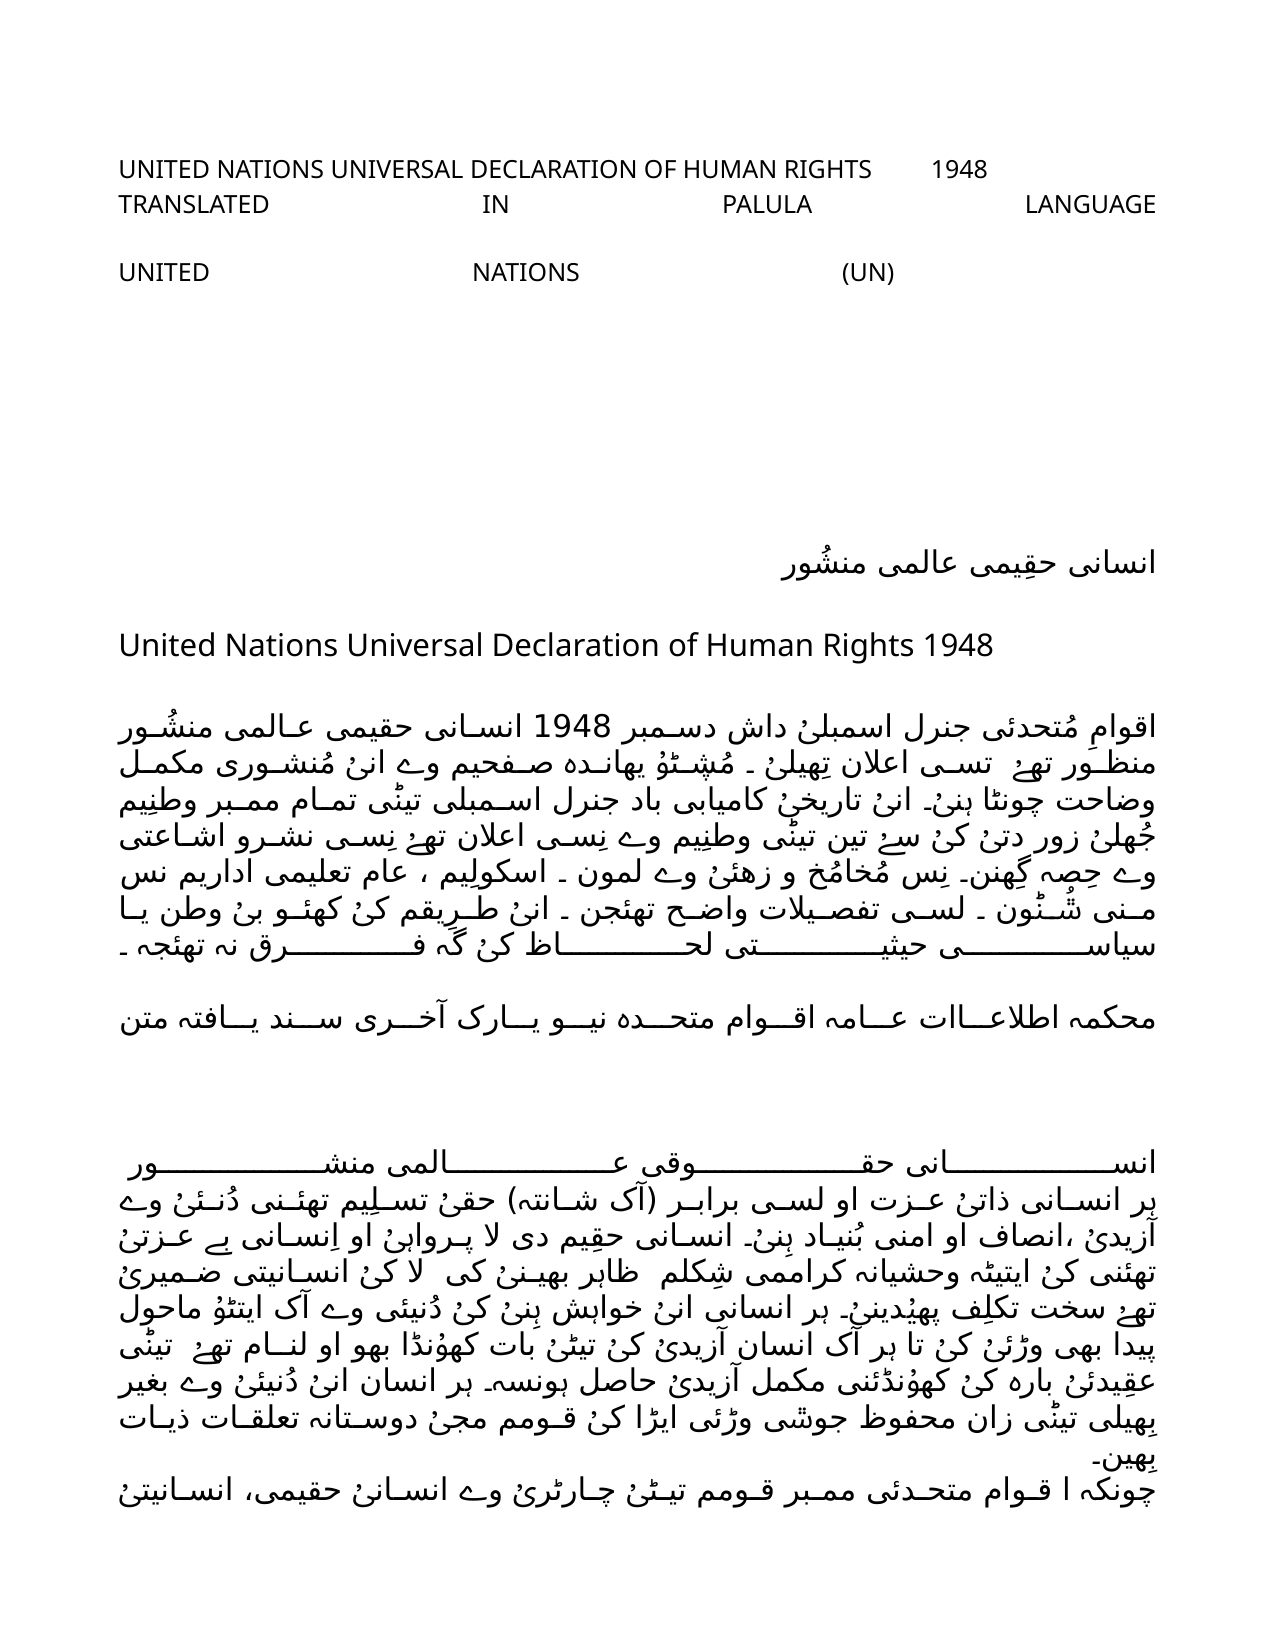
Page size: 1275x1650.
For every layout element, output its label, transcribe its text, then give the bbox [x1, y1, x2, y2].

text انسانی حقِیمی عالمی منشُور [118, 544, 1157, 580]
text United Nations Universal Declaration of Human Rights 1948 [118, 580, 1157, 666]
text UNITED NATIONS UNIVERSAL DECLARATION OF HUMAN RIGHTS 1948 TRANSLATED IN PALULA LANGUAGE UNITED NATIONS (UN) [118, 118, 1157, 544]
text اقوامِ مُتحدئی جنرل اسمبلیࣿ داش دسمبر 1948 انسانی حقیمی عالمی منشُور منظور تھےࣿ تسی اعلان تِھیلیࣿ ۔ مُڜٹوࣿ یھاندہ صفحیم وے انیࣿ مُنشوری مکمل وضاحت چونٹا ہنیࣿ۔ انیࣿ تاریخیࣿ کامیابی باد جنرل اسمبلی تیݨی تمام ممبر وطنِیم جُھلیࣿ زور دتیࣿ کیࣿ سےࣿ تین تیݨی وطنِیم وے نِسی اعلان تھےࣿ نِسی نشرو اشاعتی وے حِصہ گِھنن۔ نِس مُخامُخ و زھئیࣿ وے لمون ۔ اسکولِیم ، عام تعلیمی اداریم نس منی ݜُݨون ۔ لسی تفصیلات واضح تھئجن ۔ انیࣿ طرِیقم کیࣿ کھئو بیࣿ وطن یا سیاسی حیثیتی لحاظ کیࣿ گہ فرق نہ تھئجہ ۔ محکمہ اطلاعاات عامہ اقوام متحدہ نیو یارک آخری سند یافتہ متن انسانی حقوقی عالمی منشور ہر انسانی ذاتیࣿ عزت او لسی برابر (آک شانتہ) حقیࣿ تسلِیم تھئنی دُنئیࣿ وے آزیدیࣿ ،انصاف او امنی بُنیاد ہِنیࣿ۔ انسانی حقِیم دی لا پرواہیࣿ او اِنسانی بے عزتیࣿ تھئنی کیࣿ ایتیڻہ وحشیانہ کراممی شِکلم ظاہر بھینیࣿ کی لا کیࣿ انسانیتی ضمیریࣿ تھےࣿ سخت تکلِف پھیࣿدینیࣿ۔ ہر انسانی انیࣿ خواہش ہِنیࣿ کیࣿ دُنیئی وے آک ایتڻوࣿ ماحول پیدا بھی وڑئیࣿ کیࣿ تا ہر آک انسان آزیدیࣿ کیࣿ تیڻیࣿ بات کھوࣿنڈا بھو او لنام تھےࣿ تیݨی عقِیدئیࣿ بارہ کیࣿ کھوࣿنڈئنی مکمل آزیدیࣿ حاصل ہونسہ۔ ہر انسان انیࣿ دُنیئیࣿ وے بغیر بِھیلی تیݨی زان محفوظ جوݜی وڑئی ایڑا کیࣿ قومم مجیࣿ دوستانہ تعلقات ذیات بِھین۔ چونکہ ا قوام متحدئی ممبر قومم تیڻیࣿ چارٹریࣿ وے انسانیࣿ حقیمی، انسانیتیࣿ عزت،لنی قدر ،میشمی او کُڑِینمی بنیادیࣿ حقیمی دوبارہ تصدیق تِھیلیࣿ ہِنیࣿ ۔ڑی سنگیࣿ اکٹِجیࣿ معاشرئی ہر انسانی زندگی معیار رال تھینیࣿ اردہ تِھیلوࣿ ہِنوࣿ۔ بُٹھے ممبر وطنِیم انوࣿ وعدہ تِھیلوࣿ ہنوࣿ کیࣿ اقوام متحدئیࣿ اشتراکیࣿ عمل کیࣿ اصولا او عملا انسانیࣿ حقیمی او تنی آزیدی ذاتیࣿ احترام تِھین او تھؤون۔ ایڑوࣿ وعدہ پُرہ تھئنی دپارہ انیࣿ بات بِیڈیࣿ ضرُوریࣿ کیࣿ ایڑےࣿ بُنیادیࣿ حقیࣿ او آزیدی نوعیت بُٹھے بھےࣿ بُجن وڑئیࣿ۔ اقوام متحدئی جنرل اسمبلیࣿ اعلان تھینیࣿ کیࣿ انسانیࣿ حقِیمی انوࣿ عالمی منشُور بُٹھے قوممی مقصد حاصل تھینیࣿ دپارہ مُشترکہ معیار کیࣿ ہونسہ ۔ کمیࣿ ہر فرد معاشرتیࣿ ہر ادارہ انوࣿ منشُور نظریࣿ تُوری سیتیࣿ تعلیم اوتبلیغیࣿ ذریعہ کیࣿ انیࣿ حقیمی او آزادیࣿ احترام پئیدوࣿ تھِی او لنام قومیࣿ او بین اقوامیࣿ کاروائیࣿ زریعہ کی ممبر مُلکیم او ایسہ قومم مجِیࣿ کھئیࣿ کیࣿ ممبر مُلکیم تُوریࣿ (ماتحت) ہونسن منینی دپارہ بھراش بھراش کوشش تِھین۔ دفعہ 1: تمام انسانان آزاد ،عزتیࣿ او تیݨی حقیمی اعتبار کیࣿ برابر پیئدوࣿ بِھلہ ہنہ ۔ نِنام تھےࣿ ضمیر او عقل مطابقی آذیدیࣿ دئجِلیࣿ ہِنیࣿ لائیࣿ دپارہ نِنام تھےࣿ پکار کیࣿ لےࣿ اکادُئیࣿ بھراویلیࣿ ثُبوت دین۔ دفعہ 2: ہر انسان ایڑےࣿ تمام آزادیࣿ او حقیمیࣿ مستحق ہِنوࣿ کھئیࣿ انیࣿ اعلینیࣿ وےࣿ بیان تھئجلیࣿ ہِنیࣿ۔ ایڑےࣿ حقیم جُھلیࣿ نسل، رنگ،جِنس زبان،مذہب، او سیاسی تفریحیࣿ یا کھئوࣿ قسمیࣿ عقیدہ قوم معاشرتیࣿ دولت یا خاندانیࣿ حیثیتیࣿ گہ نہ فرق نئنوࣿ۔ لس دی علاوہ کھیوࣿ علاقئیࣿ یا مُلکہ سنگیࣿ کھیوࣿ فردیࣿ تعلق ہنوࣿ تسیࣿ سیاسیࣿ کیفیت دائرہ اختیار یا بین اقوامیࣿ حیثیتیࣿ وجہ جُھلیࣿ تس جُھلیࣿ گہ امتیازیࣿ سلوک نہ تھئجہ ۔چاہئے سو مُلک آزاد ہنوࣿ یا دُئی وطنی ماتحت ہِنو یا سیاسیࣿ لحاظ کیࣿ دُئی وطنی غولام ہنوࣿ بُٹھیم سنگیࣿ آک قِسمہ سلوک تھِئجہ وڑئیࣿ دفعہ 3: ہر انسانہ تھےࣿ تیڻیࣿ جنیࣿ آزیدیࣿ ذاتیࣿ تحفظیࣿ حق حاصل ہونسہ ۔ دفعہ 4: کو کسے غولام یا انزیࣿ نہ سمائیࣿ بھون ۔غلامی یا کسے کِرنئنی چاہےࣿ تسی کتیڻوࣿ شِکل بیࣿ ہینتہ ممنوع قرار دئِجہ۔ دفعہ 5: کسےࣿ تھےࣿ جسمانیࣿ تکلِف یا ظالمانہ سلوک یا غیر فِطریࣿ سزا نہ دیئجہ ۔ دفعہ 6: ہر آکہ تھےࣿ انوࣿ حق حاصل ہنوࣿ ہر زھئیࣿ وے قانون تسیࣿ شخصیت تسلِم تھی۔ دفعہ 7: قانونیࣿ لحاظ کیࣿ بُھٹے برابر ہِنہ ۔لہٰذا بغیر گہ فرقیࣿ قانونیࣿ تُوریࣿ بُٹھے برابر حق دار ہونسن انیࣿ اعلینیࣿ خلاف کھئیࣿ تفریق تھئجینیࣿ یا ایڑےࣿ تفریقیࣿ دپارہ ترغیب دیجینیࣿ لی وے بُٹھےࣿ برابر حقدار ہونسن ۔ دفعہ 8: ہر انسانہ تھےࣿ ہر ایسےࣿ فعل (کامی) خلاف کھیوࣿ کیࣿ انیࣿ دستوری وے یا قانونی وے حقی دِتہ ہِنہ یڑے حقی کی ختُم تِھیلہ ہینتہ تنام تھےࣿ بااختیار قومیࣿ عدالتِیم وے موثر طریقہ جُھلیࣿ (چارہ جوئی ) تھےࣿ تھینیࣿ حق حاصل ہونسہ ۔ دفعہ 9: کسے بیࣿ کو باچائی یا حاکِمی مرضیࣿ کیࣿ گرفتار، قید یا جلا وطن نہ تھائیࣿ بھون ۔ دفعہ 10: ہر آکہ تھےࣿ انوࣿ حق حاصل ہنوࣿ کیࣿ سوࣿ تیݨی حقیࣿ بارئی آزاد کھونڈائی بھو۔ تسیࣿ خلاف کی جُرمی الزام لگئلیࣿ ہینتہ تسی فیصلہ آزادا او غیر جانبدارانہ عدالتیࣿ وے منصفانہ طریقہ کیࣿ تھئِجہ وڑئی۔ دفعہ 11 : ایسوࣿ انسان کیࣿ تس جُھلیࣿ فوجداریࣿ الزام ہونسہ سوࣿ ایسےࣿ وخت تی بے گناہ حسوب تھئجہ کی کرے آک آزاد عدالتیࣿ وےࣿ قانونیࣿ مُطابقی تس جُھلیࣿ جُرم ثابت نہ نہ بِھلوࣿ تی۔ او تس تھےࣿ تیڻیࣿ صفائیࣿ پیش تھئنیࣿ پُرہ پُرہ موقع دئِجہ دفعہ 12: کسی ذاتیࣿ ذندگیࣿ ،گھوڜٹیࣿ ذاتیࣿ معاملات یا دُئی گہ ذاتی کرامہ وے گہ قِسمہ بیࣿ مداخلت نہ تھئجہ او نہ بہ کسی عزتی او نیک نامی جُھلیࣿ حملہ تھئجہ۔ ہر انسانہ تھےࣿ حق حاصل ہِنوࣿ کی قانون تسی عِزتی جُھلیࣿ حملہ یا مُداخلتیࣿ دی محفوظ ساتیࣿ۔ دفعہ 13: 1۔ ہر انسانہ تھےࣿ انوࣿ حق حاصِل ہِنوࣿ کیࣿ سوࣿ تیݨی وطنی ہر زھئی تھے گہ گلہ ٹیمی بائیࣿ بھو آزاد گِرائیࣿ بھو او گو بی ہینتہ زھائی گِھنی تیݨی تھے گھوݜٹ تھائی بھو۔ 2۔ ہر انسانہ تھےࣿ انوࣿ حق حاصل ہِنوࣿ کیࣿ سو تیڻیࣿ وطنیࣿ دی نِکھئیࣿ دُئیࣿ وطنیࣿ تھےࣿ گُوم ہینتہ واپس تیڻیࣿ وطنیࣿ یھائیࣿ بھو۔ دفعہ 14: 1۔ہر انسان تھےࣿ ظُلم ، تشددیࣿ دی بچ بھئنی دپارہ دُئیࣿ وطنیࣿ بےࣿ پناہیࣿ گھنیئیࣿ حق حاصل ہِنوࣿ۔ 2 ایڑوࣿ حق عدالتیࣿ کاروائیࣿ دیࣿ بچ بھئنیࣿ دپارہ استمال نہ تھئجہ کیࣿ کھئوࣿ کرام اقوام متحدئیࣿ مقصدیࣿ او اصولیࣿ خلاف ہِنہ۔ دفعہ 15: 1۔ ہر آکہ تھےࣿ قومیتیࣿ حق حاصل ہِنوࣿ ۔ 2۔ کھئوࣿ بیࣿ حاکم تیݨی مرضیࣿ کیࣿ کسیࣿ قومیت بدل نہ تھائیࣿ بھوࣿ او کسےࣿ تھےࣿ قومیت بدل تھئنی حق دئنی دی اِنکار نہ تھئجہ ۔ دفعہ 16: 1۔ ہر عاقل بالغہ مِیش یا کُڑیࣿ بغیر ایتئںیࣿ پابندیࣿ کھئیࣿ کیࣿ قومیت یا پابندیࣿ وجہ کیࣿ لگئجیࣿ ہِنیࣿ، تیݨی مرضی جھنیࣿ تھئنیࣿ اوࣿ زندگیࣿ تھنئیࣿ حق حاصل ہونسہ۔مِیشئے کُڑینم تھےࣿ برابری حق حاصل ہونسہ ۔ 2۔ نِکاح تھئنی مجیࣿ دُھوے فریقین مجیࣿ پُورہ آزادیࣿ او رضامندیࣿ شامل ہونسہ۔ 3۔ خاندان معاشرےࣿ فطریࣿ او بنیادیࣿ اکائیࣿ ہِنیࣿ او ایڑوࣿ معاشرتیࣿ او ریاستیࣿ دُھیمیࣿ طرفیࣿ تھی حفاظتیࣿ حقدار ہونسہ۔ دفعہ 17: 1۔ ہر انسانہ تھےࣿ کھِلئیࣿ یا دُئم سنگیࣿ اکٹجیࣿ جائدیدیࣿ وے حق حاصل ہِنوࣿ ۔ 2۔ کو کسےࣿ بیࣿ ذبردستیࣿ تس جائدیدیࣿ حقی دیࣿ محروم نہ تھائیࣿ بھون۔ دفعہ 18: ہر انسانہ تھےࣿ تیݨی فکریࣿ آزیدیࣿ ،ضمیریࣿ آزیدیࣿ،مذہبیࣿ آزیدیࣿ حاصل ہِنیࣿ۔کھئی بیࣿ مذہبی مِیش یا کُڑیࣿ آزیدیࣿ کیࣿ تیݨی عبادت یا مذہبیࣿ رسُمہ بغیر بِھیلی تھائیࣿ بھون وڑئی۔ گہ گلہ فِرقئی مِیش یا کُڑیࣿ آزیدیࣿ کی تیݨی عقیدئی بارہ کی تبلیغ تھائی بھون۔ دفعہ 19: ہر اکہ تھےࣿ انوࣿ حق حاصل ہِنوࣿ کیࣿ سوࣿ تیڻیࣿ راےࣿ آزیدیࣿ کی دائیࣿ بھو۔ سوࣿ آزیدیࣿ کیࣿ ہر قسمہ تعلیم او علم تیݨی وطنی یا دُئی وطنی بے ازدہ تھائیࣿ بھو تس جھلیࣿ گہ پابندیࣿ نہ ہونسہ۔ دفعہ 20: 1۔ ہر انسان تھےࣿ پُرامن طریقہ کیࣿ کھئیࣿ بی تنظیمی وے حصہ گِھنائیࣿ بھو۔ 2۔ کو کسےࣿ بیࣿ ذبردستی تیݨی تنظیمی وے شامل تھئنیࣿ مجُبور نہ تھائیࣿ بھون۔ دفعہ 21: ہر اکہ تھےࣿ انوࣿ حق حاصل ہِنوࣿ کیࣿ سوࣿ تیڻیࣿ وطنیࣿ حکومتی وےࣿ براہ راست آزاد یا منتخب نمائندومی زریعہ کیࣿ حِصہ گِھنائیࣿ بھو۔ 2۔ ہر اکہ تھےࣿ انوࣿ حق حاصل ہِنوࣿ کیࣿ سوࣿ تیڻیࣿ وطنیࣿ وےࣿ سرکاری مُلازمت تھائیࣿ بھوࣿ ۔ 3 ۔کھئیࣿ بیࣿ وطنی حکومت عویمیࣿ مرضیࣿ کیࣿ سمِجہ وڑئی۔ ایڑےࣿ خکومت خلکیمی ووٹیمی زریعہ سمِجہ وڑئی۔ ووٹیࣿ بہ آزاد ، خودمُختار او خُفیہ طریقہ کیࣿ بھی وڑئی۔خکومت تھئنی دپارہ بہ خاص نیٹہ ہونسہ وڑئیࣿ۔ دفعہ 22: معاشرئیࣿ آک رُکنیࣿ حیثیت کیࣿ ہر انسانہ تھےࣿ معاشرتیࣿ تحفطیࣿ حق حاصل ہِنوࣿ۔ انوࣿ حق بیࣿ کیࣿ وطنیࣿ قانونی وسائلیࣿ مطابق کی ہونسہ۔ ہر انسانی عزتی او معاشرتی ترقی خُکومت پُرہ پُرہ بندوبست تھی وڑئی۔ ایڑا کیࣿ ہر انسان ترقی تھائی بھو۔ دفعہ 23: 1۔ ہر انسانی دپارہ کراممیࣿ او روزگاری بندوبست ہونسہ وڑئی۔ بے روزگاری خلاف حکومت پُرہ پُرہ خلکِیم سنگیࣿ اکٹِجیࣿ بندوبست تھی وڑئی۔ 2۔ ہر انسانہ تھےࣿ بغیر فرقی تیݨی قابیلتی او کرامی مطابق معاوضہ گِھنینیࣿ حق حاصل ہِنوࣿ۔ 3۔ہر انسان کھئو گلہ کرام تھانوࣿ ایتائی مطابقی مناسب و معقول معاوضہ گِھنئنی حق لرانوࣿ ، سوࣿ پخپُلہ تیݨی بال بچ ساتئنی او باعزت ذندگیࣿ ضامن ہِنوࣿ۔ ایڑی وےࣿ ضرورتیࣿ مطابقی حلکومتی طرپی تس تھےࣿ تحفظ دئجہ وڑئیࣿ۔ دفعہ 24: ہر انسانہ تھےࣿ آرامیࣿ او فرصتیࣿ حق حاصل ہِنوࣿ۔ تسی کرامہ یا ڈیوٹی خاص وخت (گھنٹے) مقرر بھی وڑئی۔ او تسی کرامی مطابقی تنخا دئِجہ وڑئی۔ ڑا دی علاوہ آریمی دپارہ ٹیم ٹیمی چھٹی بیࣿ بندوبست ہونسہ وڑئی۔ ۔ دفعہ 25: 1۔ ہر انسانہ تھےࣿ تیڻیࣿ او تیڻیࣿ بال بچی صحت او فلاح بہبودیࣿ دپارہ مناسب معیار زندگیࣿ حق حاصل ہِنوࣿ۔ لیوےࣿ خوراک،پانٹیࣿ،گھوڜٹ او علیجیࣿ سہو لتیࣿ او دُئیࣿ ضروریࣿ معاشر تیࣿ مراعات شامل ہنہ۔ او بےࣿ روز گیریࣿ ،بمیریࣿ،معزوریࣿ،کونڈیمیࣿ،بُوڈیمیࣿ،انیࣿ حالیتیࣿ وےࣿ روزگیر یࣿ دیࣿ محرومیࣿ کھیوࣿ چیࣿ لسیࣿ حیثیتیࣿ دیࣿ دھرندیࣿ ہنہ لنیࣿ خلاف تحفُظیࣿ حق حاصل ہِنوࣿ۔ 2۔ میھلیࣿ یا اویلی جولوࣿ کُڻاک خاص توجہی اوࣿ مددی مُستحق ہِنہ۔ تمام کُڻاکہ کیࣿ سےࣿ جھنیࣿ دیࣿ مُڜٹوࣿ یا پدُشیࣿ پئدوࣿ بِھلہ ہِنہ تنام تھےࣿ معاشرتیࣿ تحفظیࣿ حق حاصل ہِنوࣿ۔ دفعہ 26: ہر انسانہ تھےࣿ تعلِیم حاصل تھینیࣿ حق حاصل ہِنوࣿ۔ تعلیم مُفت ہونسہ کم ازکم ابتدائیࣿ اوࣿ بنیادیࣿ درجیم کیࣿ ،ابتدائیࣿ تعلیم جُبریࣿ ہونسہ۔ فنیࣿ او پیشہ ورانہ تعلیم حاصل تھینیࣿ عام انتطام ہونسہ ،قابلیتیࣿ وجہ کیࣿ اعلٰی تعلیم حاصل تھینیࣿ بُٹھیم دپارہ مُمکن ہونسہ۔ 2۔ تعلیمیࣿ مقصد انسانی نشوونما ہونسہ ایڑا کی انسان تیݨی حقی او دُویمی حقیم دی خبردار بھی۔ تعلیمی ذریعہ کی اکادُئی احترام پئدو بھی۔ تعلیمی زریعہ کی دُنئیࣿ وے امن پئدو بھی ایڑا دی علاوہ ہر کرامہ وے ترقی بھی۔ 3۔ ییئیࣿ بابہ تھےࣿ انوࣿ حق حاصل ہِنوࣿ کیࣿ سےࣿ تیڻیࣿ کُڻاکوم تھےࣿ کھیوࣿ قِسمی تعلیم دانہ دائی بھون۔ دفعہ 27: ہر انسانہ تھےࣿ قومیࣿ ثقافتیࣿ مطابقیࣿ آزادانہ ذندگیࣿ تھئنیࣿ ادبیاتیࣿ تعلیمی دیࣿ فائدہ گِھنئنیࣿ اوࣿ سائنسی ترقیࣿ اوࣿ لسیࣿ فائدے میں شرکت تھئنیࣿ حق حاصل ہِنوࣿ۔ 2۔ ہر آکہ تھےࣿ حق حاصل ہِنوࣿ کیࣿ تسیࣿ ایسہ اخلاقیࣿ اوعزتی تحفظ دئجہ کھیوࣿ انسان سائنسیࣿ، علمیࣿ یا ادبیࣿ کِتیبی چونٹئانوࣿ تس تسی عزتی پُرہ تحفظ دئجہ۔ [118, 708, 1157, 1508]
